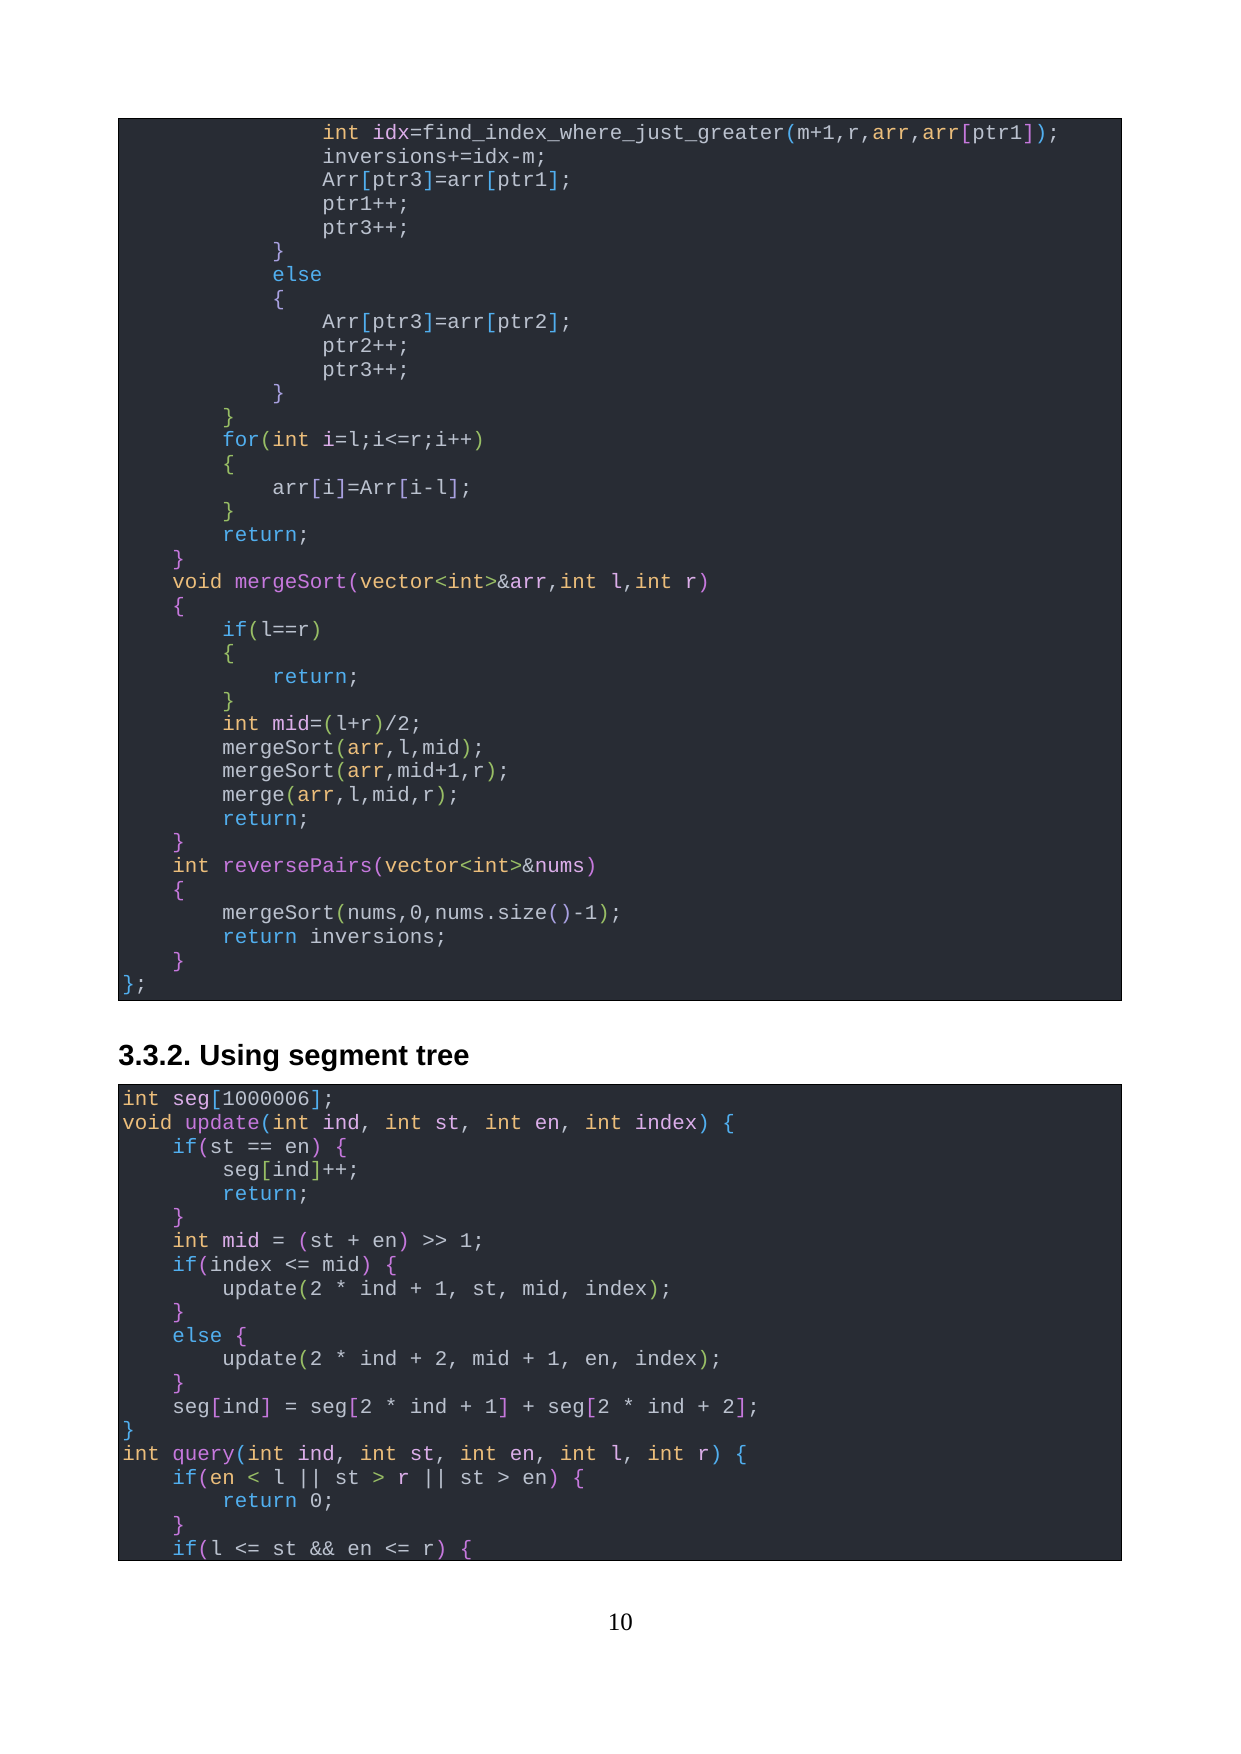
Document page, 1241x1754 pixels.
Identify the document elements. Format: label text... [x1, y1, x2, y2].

text { [119, 875, 1121, 898]
text ptr2++; [119, 331, 1121, 354]
text if(l==r) [119, 615, 1121, 638]
text if(l <= st && en <= r) { [119, 1534, 1121, 1560]
text return; [119, 1179, 1121, 1203]
text if(st == en) { [119, 1132, 1121, 1155]
text arr[i]=Arr[i-l]; [119, 473, 1121, 496]
text ptr1++; [119, 189, 1121, 213]
text int idx=find_index_where_just_greater(m+1,r,arr,arr[ptr1]); [119, 119, 1121, 142]
text } [119, 236, 1121, 260]
text } [119, 402, 1121, 426]
text { [119, 449, 1121, 473]
text update(2 * ind + 2, mid + 1, en, index); [119, 1344, 1121, 1368]
text } [119, 827, 1121, 851]
text } [119, 1297, 1121, 1321]
text Arr[ptr3]=arr[ptr2]; [119, 307, 1121, 331]
text seg[ind]++; [119, 1155, 1121, 1179]
text void mergeSort(vector<int>&arr,int l,int r) [119, 567, 1121, 591]
text return inversions; [119, 922, 1121, 946]
text } [119, 1415, 1121, 1439]
text } [119, 1368, 1121, 1392]
text return 0; [119, 1486, 1121, 1510]
text update(2 * ind + 1, st, mid, index); [119, 1273, 1121, 1297]
text } [119, 378, 1121, 402]
text mergeSort(arr,l,mid); [119, 733, 1121, 757]
text int reversePairs(vector<int>&nums) [119, 851, 1121, 875]
text merge(arr,l,mid,r); [119, 780, 1121, 804]
text inversions+=idx-m; [119, 142, 1121, 165]
text else { [119, 1321, 1121, 1344]
text } [119, 1203, 1121, 1226]
text { [119, 638, 1121, 662]
text if(index <= mid) { [119, 1250, 1121, 1273]
text for(int i=l;i<=r;i++) [119, 426, 1121, 449]
text void update(int ind, int st, int en, int index) { [119, 1108, 1121, 1132]
text { [119, 284, 1121, 307]
text mergeSort(arr,mid+1,r); [119, 757, 1121, 780]
text int mid=(l+r)/2; [119, 709, 1121, 733]
text } [119, 544, 1121, 567]
text mergeSort(nums,0,nums.size()-1); [119, 898, 1121, 922]
text return; [119, 520, 1121, 544]
text }; [119, 969, 1121, 1000]
text seg[ind] = seg[2 * ind + 1] + seg[2 * ind + 2]; [119, 1392, 1121, 1415]
text int seg[1000006]; [119, 1085, 1121, 1108]
text } [119, 1510, 1121, 1534]
text } [119, 496, 1121, 520]
subtitle Using segment tree [118, 1038, 1122, 1072]
text return; [119, 662, 1121, 686]
text ptr3++; [119, 213, 1121, 236]
text return; [119, 804, 1121, 827]
text Arr[ptr3]=arr[ptr1]; [119, 165, 1121, 189]
text ptr3++; [119, 354, 1121, 378]
text if(en < l || st > r || st > en) { [119, 1463, 1121, 1486]
text } [119, 946, 1121, 969]
text int query(int ind, int st, int en, int l, int r) { [119, 1439, 1121, 1463]
text else [119, 260, 1121, 284]
text { [119, 591, 1121, 615]
text } [119, 686, 1121, 709]
text int mid = (st + en) >> 1; [119, 1226, 1121, 1250]
